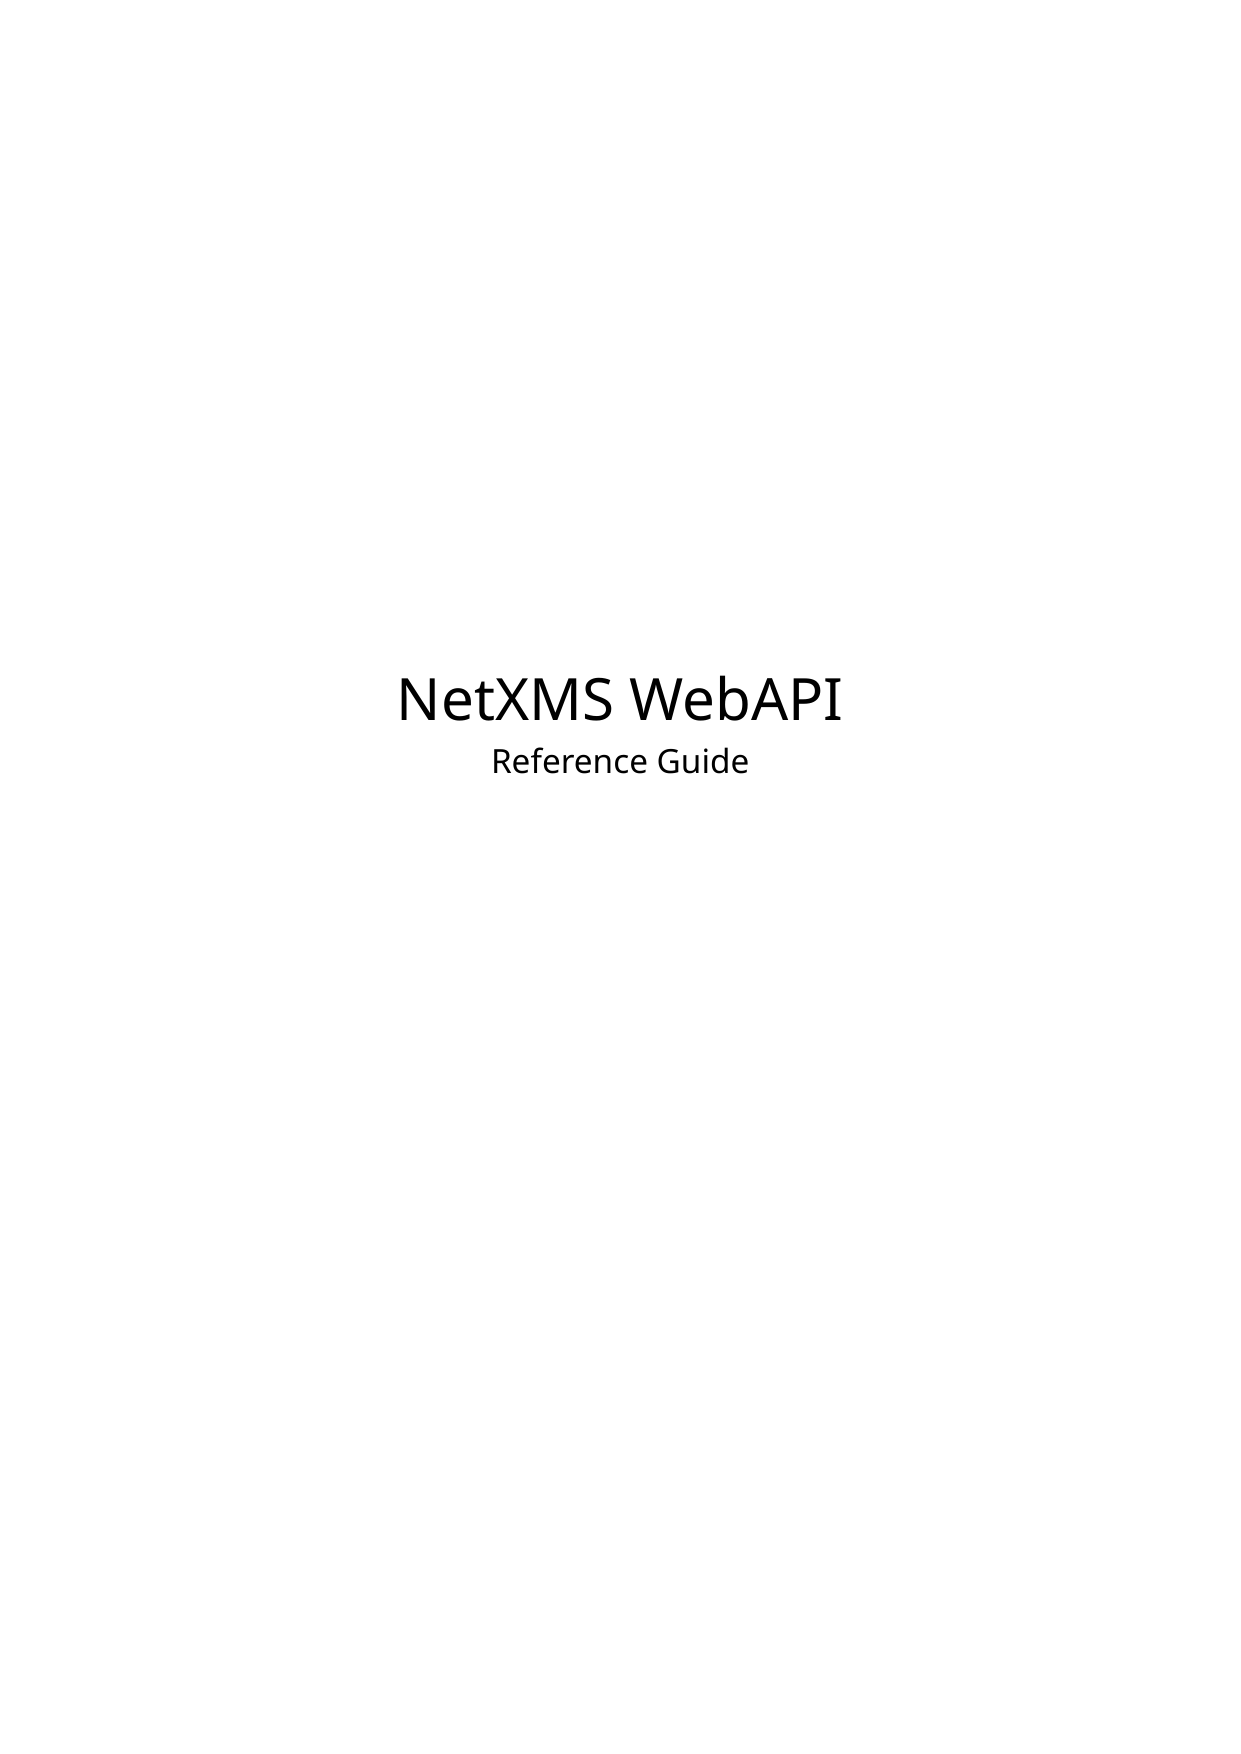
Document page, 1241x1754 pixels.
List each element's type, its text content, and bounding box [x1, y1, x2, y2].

text NetXMS WebAPI [118, 658, 1122, 738]
text Reference Guide [118, 738, 1122, 783]
